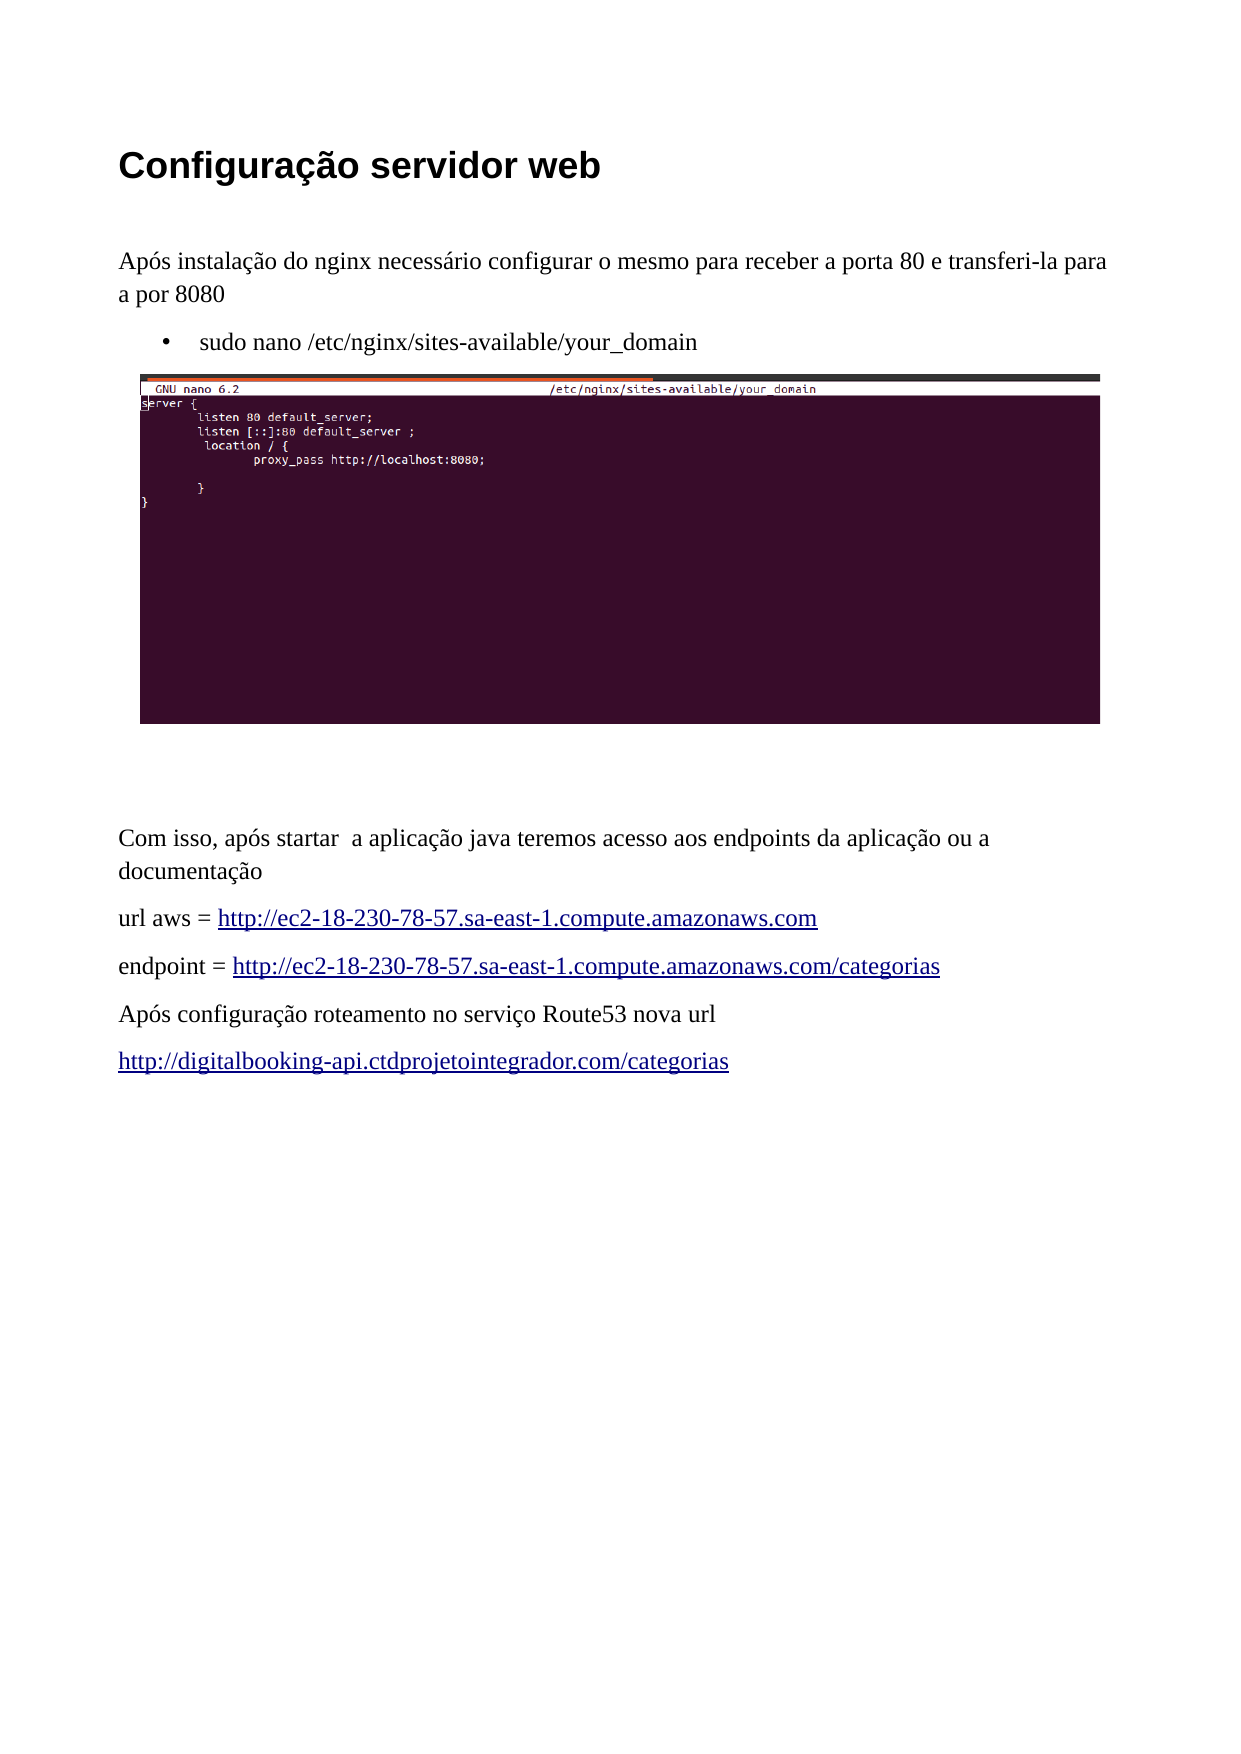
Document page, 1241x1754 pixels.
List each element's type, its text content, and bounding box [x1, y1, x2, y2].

text url aws = http://ec2-18-230-78-57.sa-east-1.compute.amazonaws.com [118, 903, 1122, 932]
text http://digitalbooking-api.ctdprojetointegrador.com/categorias [118, 1046, 1122, 1075]
text Após configuração roteamento no serviço Route53 nova url [118, 999, 1122, 1027]
subtitle Configuração servidor web [118, 143, 1122, 186]
picture [140, 374, 1101, 724]
text endpoint = http://ec2-18-230-78-57.sa-east-1.compute.amazonaws.com/categorias [118, 951, 1122, 980]
text Após instalação do nginx necessário configurar o mesmo para receber a porta 80 e transferi-la para a por 8080 [118, 246, 1122, 308]
list sudo nano /etc/nginx/sites-available/your_domain [162, 327, 1122, 356]
text Com isso, após startar a aplicação java teremos acesso aos endpoints da aplicação ou a documentação [118, 823, 1122, 885]
